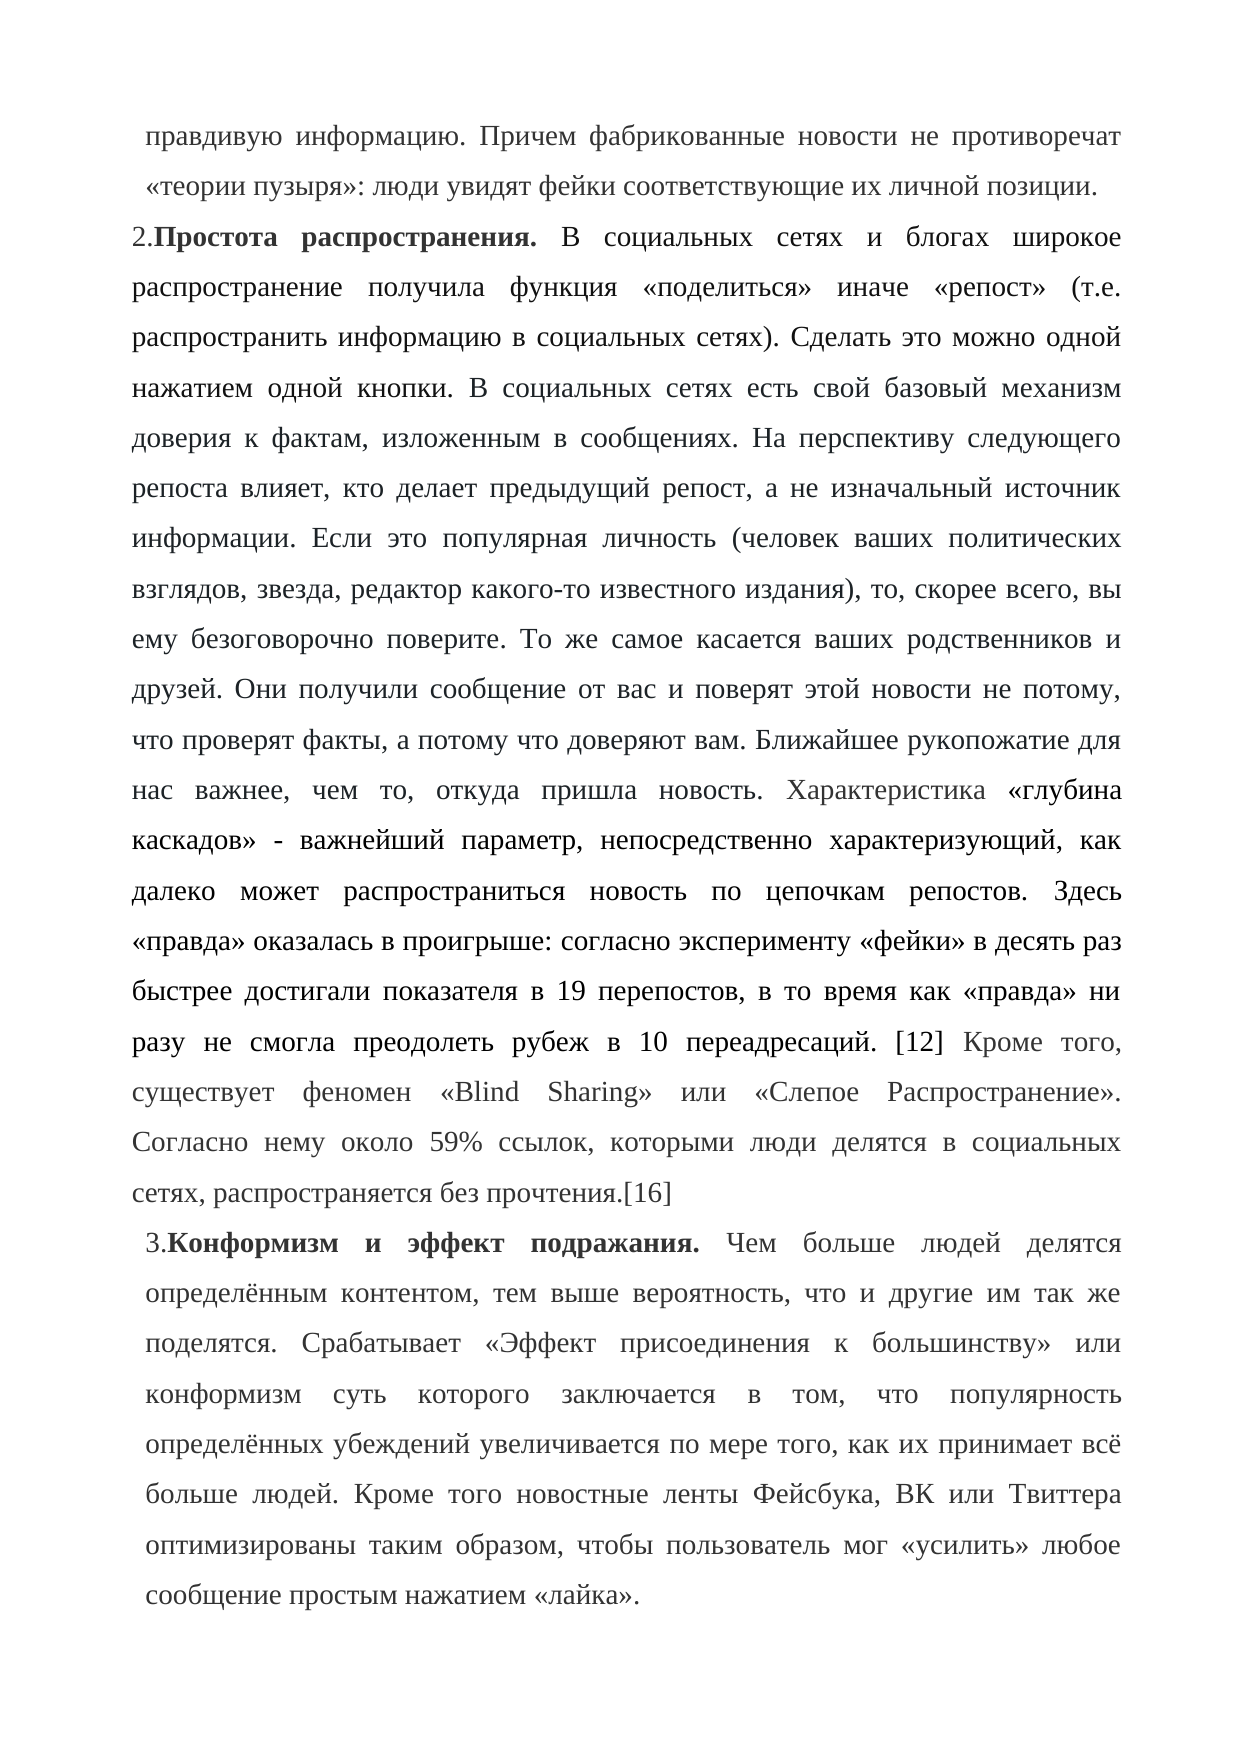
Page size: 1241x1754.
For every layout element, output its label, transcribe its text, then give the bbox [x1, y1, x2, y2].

list Конформизм и эффект подражания. Чем больше людей делятся определённым контентом, тем выше вероятность, что и другие им так же поделятся. Срабатывает «Эффект присоединения к большинству» или конформизм суть которого заключается в том, что популярность определённых убеждений увеличивается по мере того, как их принимает всё больше людей. Кроме того новостные ленты Фейсбука, ВК или Твиттера оптимизированы таким образом, чтобы пользователь мог «усилить» любое сообщение простым нажатием «лайка». [132, 1225, 1122, 1611]
list правдивую информацию. Причем фабрикованные новости не противоречат «теории пузыря»: люди увидят фейки соответствующие их личной позиции. [132, 118, 1122, 202]
list Простота распространения. В социальных сетях и блогах широкое распространение получила функция «поделиться» иначе «репост» (т.е. распространить информацию в социальных сетях). Сделать это можно одной нажатием одной кнопки. В социальных сетях есть свой базовый механизм доверия к фактам, изложенным в сообщениях. На перспективу следующего репоста влияет, кто делает предыдущий репост, а не изначальный источник информации. Если это популярная личность (человек ваших политических взглядов, звезда, редактор какого-то известного издания), то, скорее всего, вы ему безоговорочно поверите. То же самое касается ваших родственников и друзей. Они получили сообщение от вас и поверят этой новости не потому, что проверят факты, а потому что доверяют вам. Ближайшее рукопожатие для нас важнее, чем то, откуда пришла новость. Характеристика «глубина каскадов» - важнейший параметр, непосредственно характеризующий, как далеко может распространиться новость по цепочкам репостов. Здесь «правда» оказалась в проигрыше: согласно эксперименту «фейки» в десять раз быстрее достигали показателя в 19 перепостов, в то время как «правда» ни разу не смогла преодолеть рубеж в 10 переадресаций. [12] Кроме того, существует феномен «Blind Sharing» или «Слепое Распространение». Согласно нему около 59% ссылок, которыми люди делятся в социальных сетях, распространяется без прочтения.[16] [118, 219, 1122, 1208]
